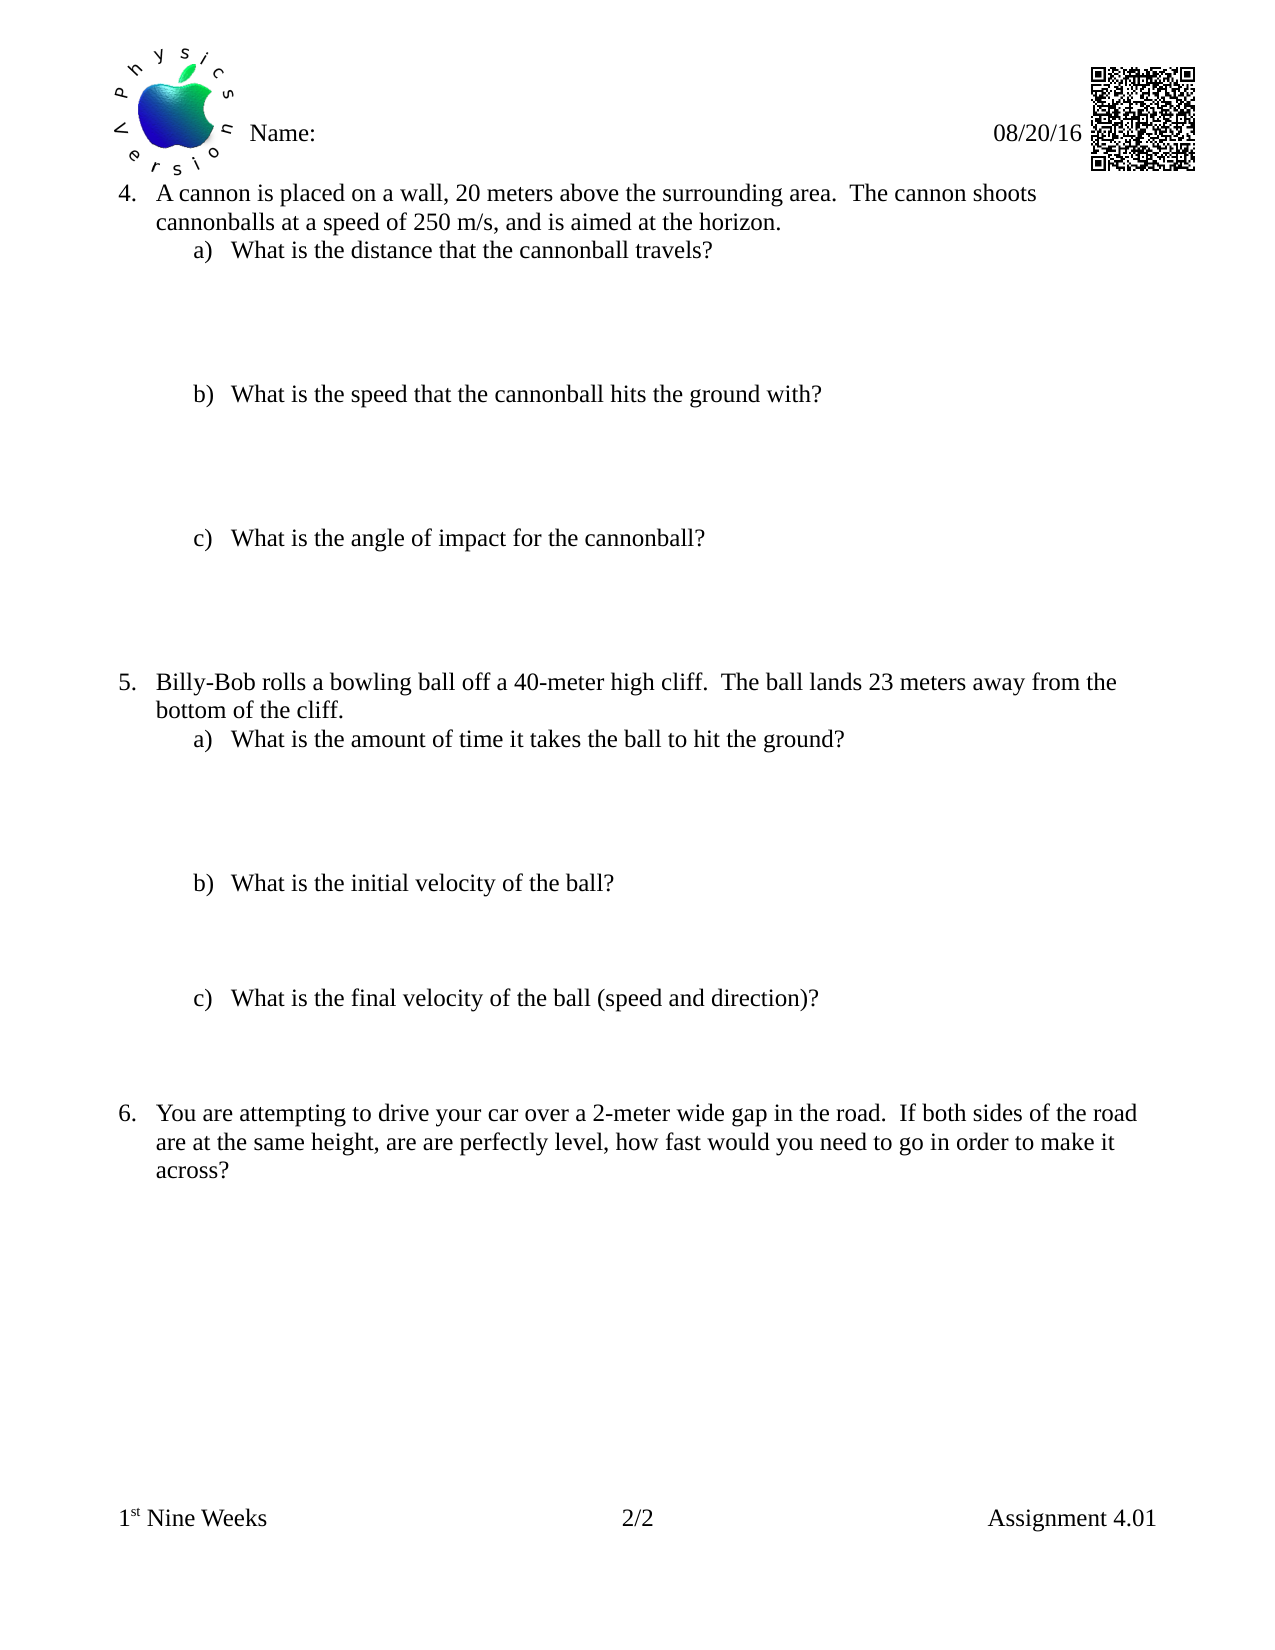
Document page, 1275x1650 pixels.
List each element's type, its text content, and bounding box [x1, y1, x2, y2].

list You are attempting to drive your car over a 2-meter wide gap in the road. If both sides of the road are at the same height, are are perfectly level, how fast would you need to go in order to make it across? [118, 1098, 1157, 1184]
list What is the final velocity of the ball (speed and direction)? [193, 983, 1157, 1012]
picture [113, 48, 234, 176]
list A cannon is placed on a wall, 20 meters above the surrounding area. The cannon shoots cannonballs at a speed of 250 m/s, and is aimed at the horizon. [118, 176, 1157, 236]
list What is the angle of impact for the cannonball? [193, 523, 1157, 552]
list Billy-Bob rolls a bowling ball off a 40-meter high cliff. The ball lands 23 meters away from the bottom of the cliff. [118, 667, 1157, 724]
list What is the amount of time it takes the ball to hit the ground? [193, 724, 1157, 753]
list What is the distance that the cannonball travels? [193, 236, 1157, 264]
list What is the initial velocity of the ball? [193, 868, 1157, 897]
list What is the speed that the cannonball hits the ground with? [193, 379, 1157, 408]
picture [1082, 58, 1203, 179]
